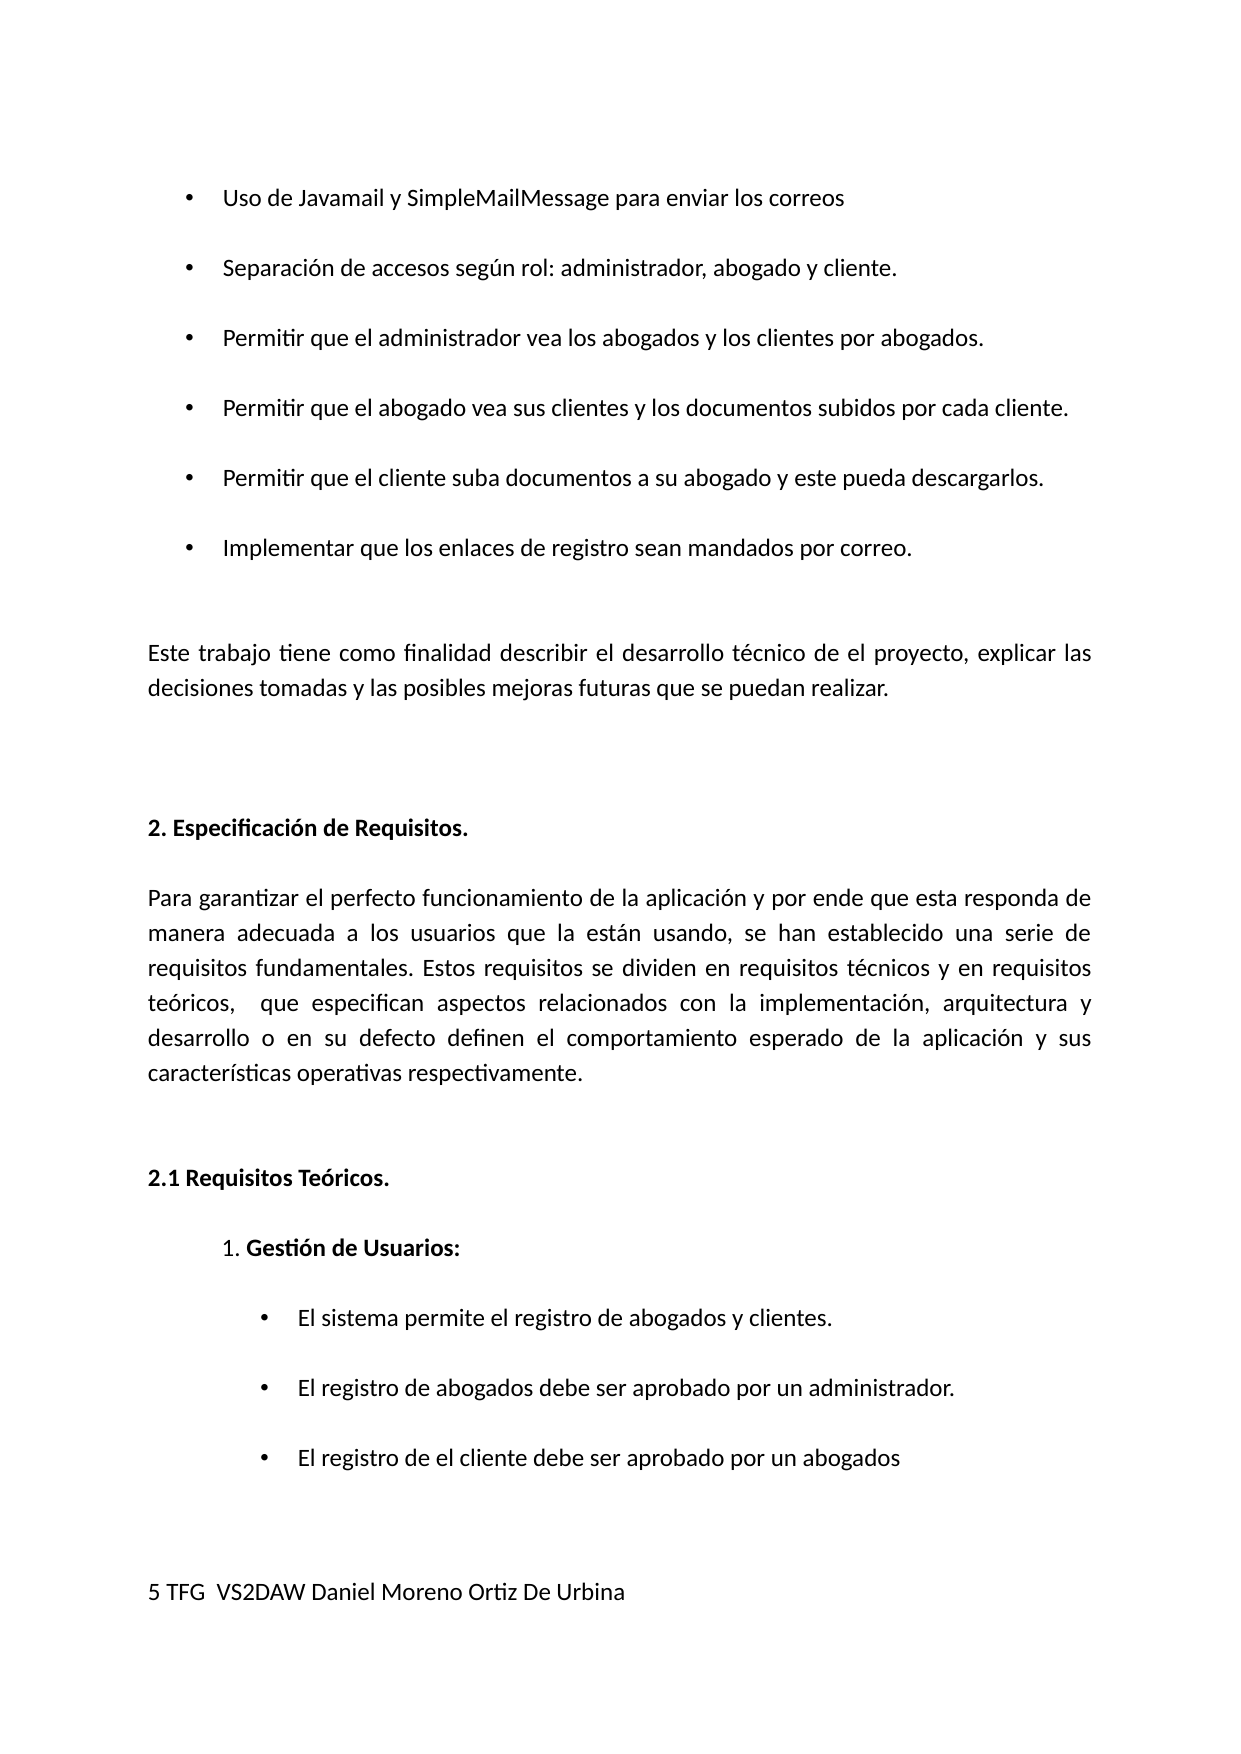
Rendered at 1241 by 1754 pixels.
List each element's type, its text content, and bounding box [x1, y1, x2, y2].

list El registro de abogados debe ser aprobado por un administrador. [260, 1373, 1093, 1403]
list El registro de el cliente debe ser aprobado por un abogados [260, 1443, 1093, 1473]
text 2. Especificación de Requisitos. [148, 813, 1093, 843]
text 1. Gestión de Usuarios: [148, 1233, 1093, 1263]
list Separación de accesos según rol: administrador, abogado y cliente. [185, 253, 1093, 283]
text Para garantizar el perfecto funcionamiento de la aplicación y por ende que esta responda de manera adecuada a los usuarios que la están usando, se han establecido una serie de requisitos fundamentales. Estos requisitos se dividen en requisitos técnicos y en requisitos teóricos, que especifican aspectos relacionados con la implementación, arquitectura y desarrollo o en su defecto definen el comportamiento esperado de la aplicación y sus características operativas respectivamente. [148, 883, 1093, 1088]
list Permitir que el cliente suba documentos a su abogado y este pueda descargarlos. [185, 463, 1093, 493]
text Este trabajo tiene como finalidad describir el desarrollo técnico de el proyecto, explicar las decisiones tomadas y las posibles mejoras futuras que se puedan realizar. [148, 638, 1093, 703]
list Uso de Javamail y SimpleMailMessage para enviar los correos [185, 183, 1093, 213]
list Permitir que el abogado vea sus clientes y los documentos subidos por cada cliente. [185, 393, 1093, 423]
list Implementar que los enlaces de registro sean mandados por correo. [185, 533, 1093, 563]
text 2.1 Requisitos Teóricos. [148, 1163, 1093, 1193]
list El sistema permite el registro de abogados y clientes. [260, 1303, 1093, 1333]
list Permitir que el administrador vea los abogados y los clientes por abogados. [185, 323, 1093, 353]
